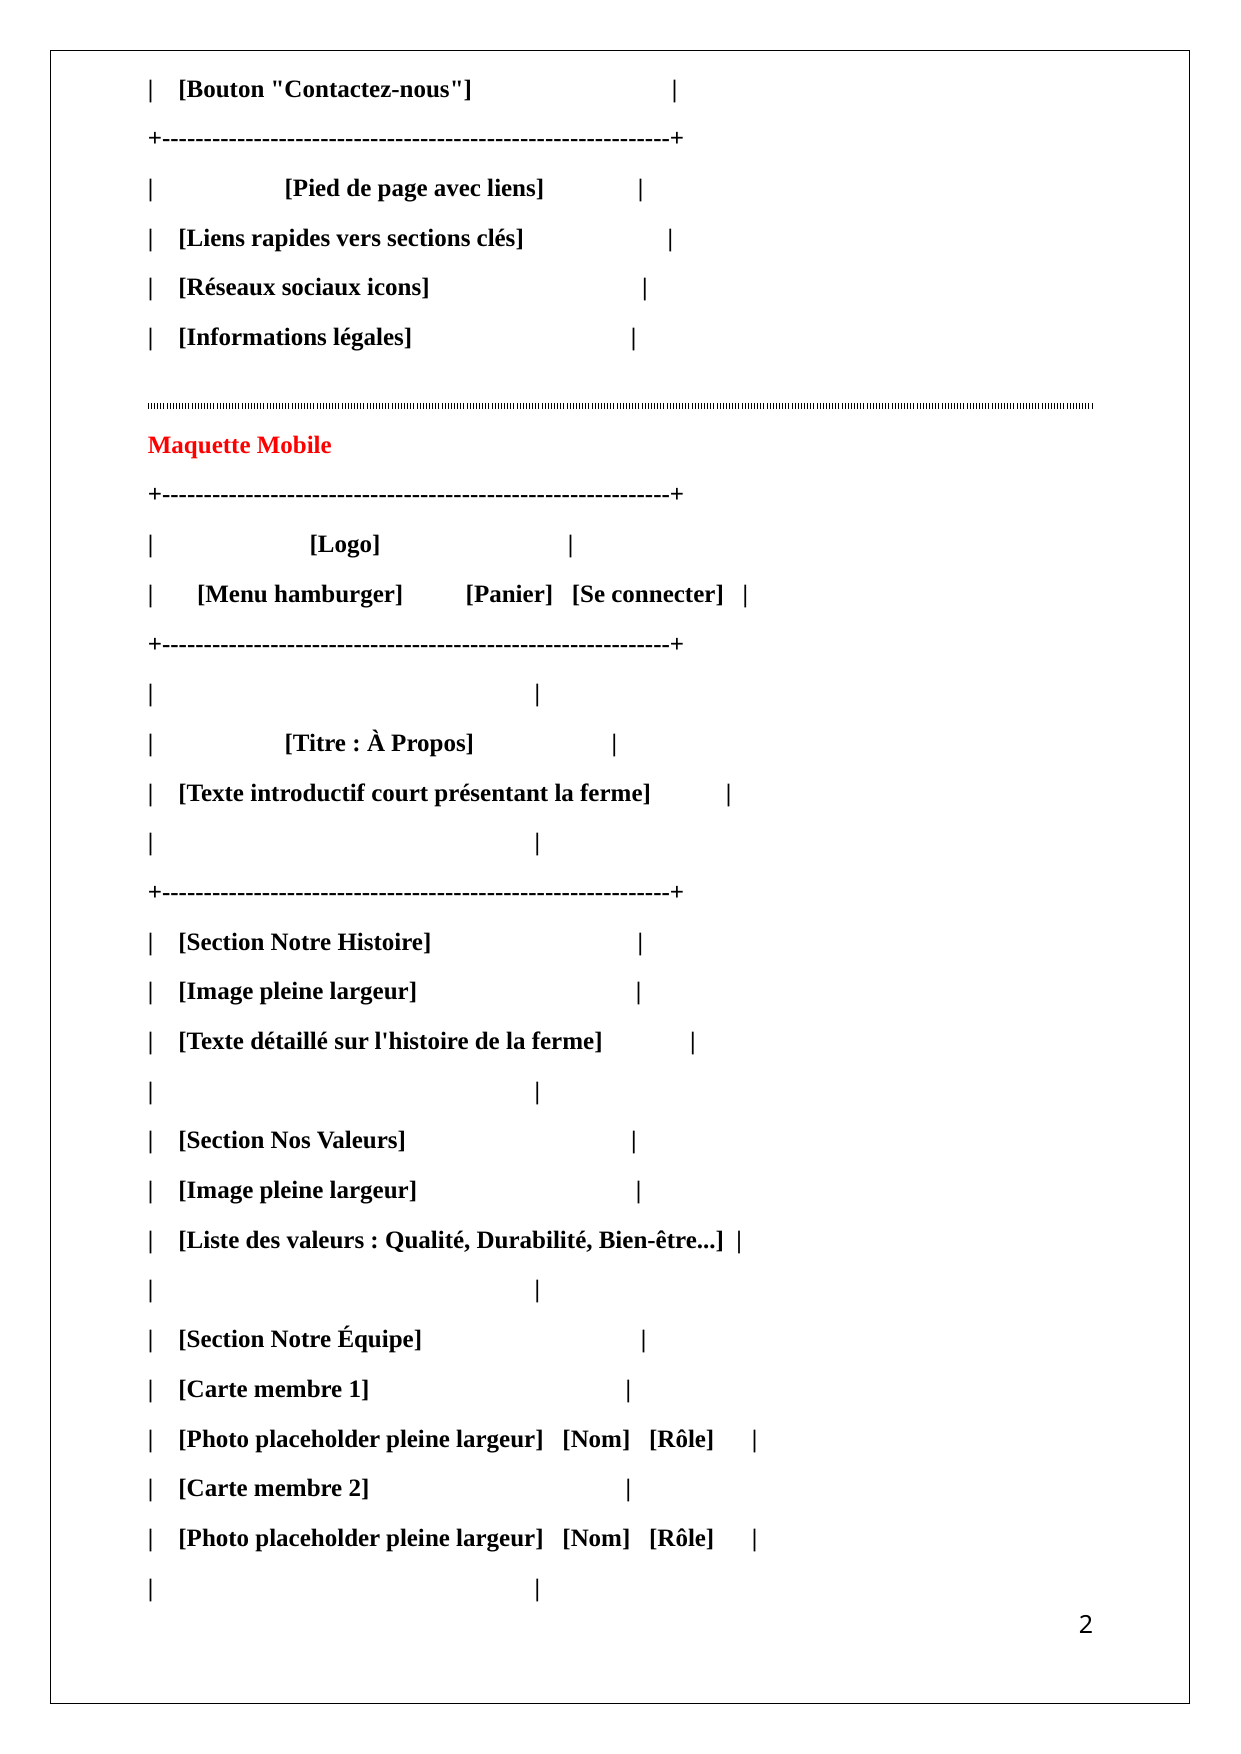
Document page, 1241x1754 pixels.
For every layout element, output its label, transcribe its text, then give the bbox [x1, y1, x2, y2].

text | [Section Notre Histoire] | [148, 927, 1093, 956]
text | | [148, 1573, 1093, 1601]
text | [Texte détaillé sur l'histoire de la ferme] | [148, 1026, 1093, 1055]
text | [Liste des valeurs : Qualité, Durabilité, Bien-être...] | [148, 1225, 1093, 1254]
text | [Image pleine largeur] | [148, 976, 1093, 1005]
text | [Liens rapides vers sections clés] | [148, 223, 1093, 252]
text | | [148, 827, 1093, 856]
text | [Pied de page avec liens] | [148, 173, 1093, 202]
text | [Bouton "Contactez-nous"] | [148, 74, 1093, 102]
text | [Carte membre 2] | [148, 1473, 1093, 1502]
text | [Section Nos Valeurs] | [148, 1126, 1093, 1154]
text | [Informations légales] | [148, 322, 1093, 351]
text | [Carte membre 1] | [148, 1374, 1093, 1403]
text Maquette Mobile [148, 430, 1093, 459]
text +-------------------------------------------------------------+ [148, 479, 1093, 508]
text | | [148, 1274, 1093, 1303]
text | [Photo placeholder pleine largeur] [Nom] [Rôle] | [148, 1424, 1093, 1452]
text | [Réseaux sociaux icons] | [148, 272, 1093, 301]
text | [Section Notre Équipe] | [148, 1324, 1093, 1353]
text | [Photo placeholder pleine largeur] [Nom] [Rôle] | [148, 1523, 1093, 1552]
text +-------------------------------------------------------------+ [148, 123, 1093, 152]
text | [Menu hamburger] [Panier] [Se connecter] | [148, 579, 1093, 608]
text +-------------------------------------------------------------+ [148, 877, 1093, 906]
text | [Texte introductif court présentant la ferme] | [148, 778, 1093, 806]
text +-------------------------------------------------------------+ [148, 629, 1093, 657]
text | | [148, 678, 1093, 707]
text | | [148, 1076, 1093, 1104]
text | [Logo] | [148, 529, 1093, 558]
text | [Titre : À Propos] | [148, 728, 1093, 757]
text | [Image pleine largeur] | [148, 1175, 1093, 1204]
